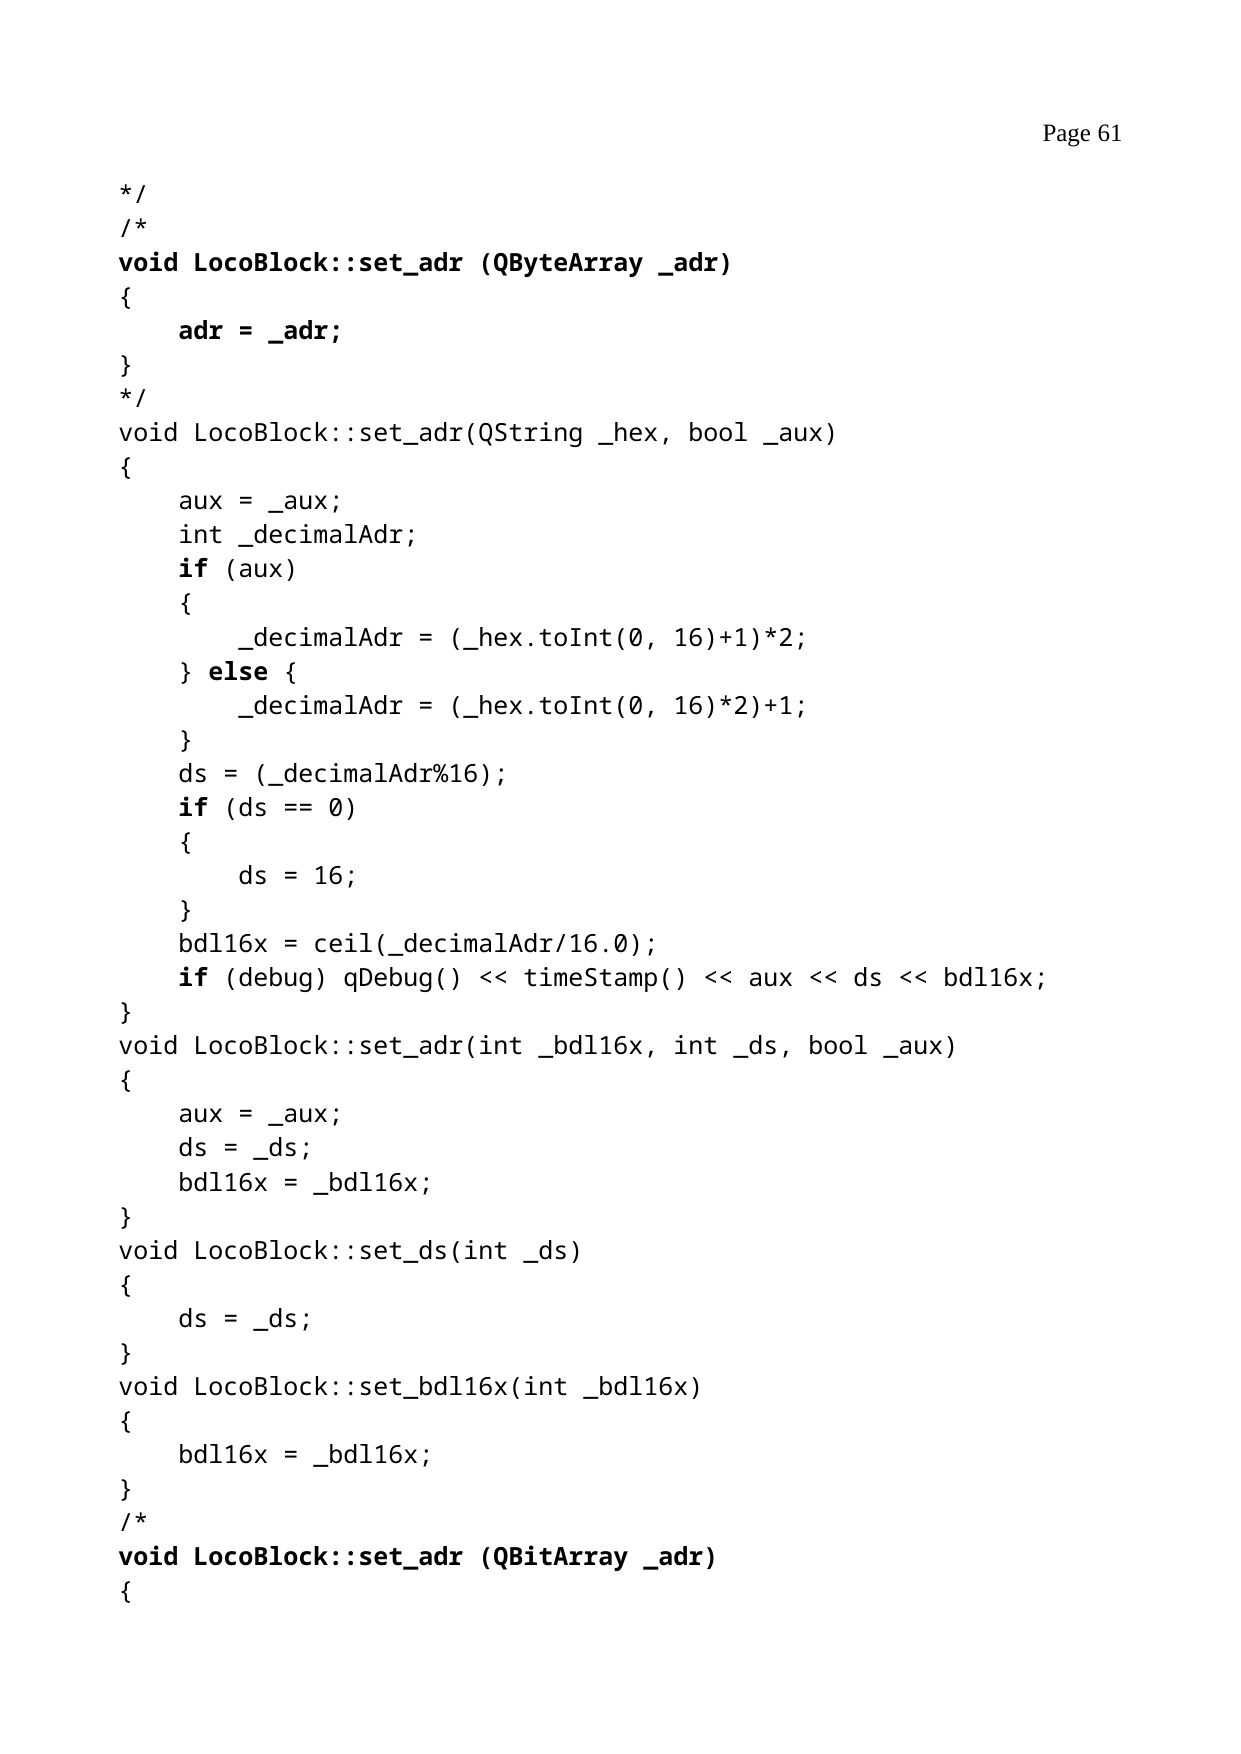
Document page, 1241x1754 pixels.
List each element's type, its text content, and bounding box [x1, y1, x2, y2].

text { [118, 1062, 1122, 1096]
text { [118, 1573, 1122, 1607]
text bdl16x = _bdl16x; [118, 1164, 1122, 1198]
text if (debug) qDebug() << timeStamp() << aux << ds << bdl16x; [118, 960, 1122, 994]
text aux = _aux; [118, 483, 1122, 517]
text void LocoBlock::set_adr (QBitArray _adr) [118, 1539, 1122, 1573]
text { [118, 278, 1122, 313]
text } [118, 1198, 1122, 1232]
text bdl16x = ceil(_decimalAdr/16.0); [118, 926, 1122, 960]
text */ [118, 176, 1122, 210]
text void LocoBlock::set_adr(int _bdl16x, int _ds, bool _aux) [118, 1028, 1122, 1062]
text { [118, 585, 1122, 619]
text { [118, 449, 1122, 483]
text { [118, 1403, 1122, 1437]
text void LocoBlock::set_ds(int _ds) [118, 1232, 1122, 1266]
text } [118, 892, 1122, 926]
text _decimalAdr = (_hex.toInt(0, 16)*2)+1; [118, 687, 1122, 721]
text void LocoBlock::set_bdl16x(int _bdl16x) [118, 1368, 1122, 1403]
text { [118, 823, 1122, 858]
text ds = (_decimalAdr%16); [118, 755, 1122, 789]
text } [118, 1471, 1122, 1505]
text int _decimalAdr; [118, 517, 1122, 551]
text if (aux) [118, 551, 1122, 585]
text if (ds == 0) [118, 789, 1122, 823]
text } [118, 347, 1122, 381]
text */ [118, 381, 1122, 415]
text { [118, 1266, 1122, 1300]
text } [118, 721, 1122, 755]
text } else { [118, 653, 1122, 687]
text ds = _ds; [118, 1130, 1122, 1164]
text adr = _adr; [118, 313, 1122, 347]
text ds = 16; [118, 858, 1122, 892]
text void LocoBlock::set_adr (QByteArray _adr) [118, 244, 1122, 278]
text /* [118, 210, 1122, 244]
text /* [118, 1505, 1122, 1539]
text } [118, 1334, 1122, 1368]
text aux = _aux; [118, 1096, 1122, 1130]
text } [118, 994, 1122, 1028]
text _decimalAdr = (_hex.toInt(0, 16)+1)*2; [118, 619, 1122, 653]
text void LocoBlock::set_adr(QString _hex, bool _aux) [118, 415, 1122, 449]
text bdl16x = _bdl16x; [118, 1437, 1122, 1471]
text ds = _ds; [118, 1300, 1122, 1334]
